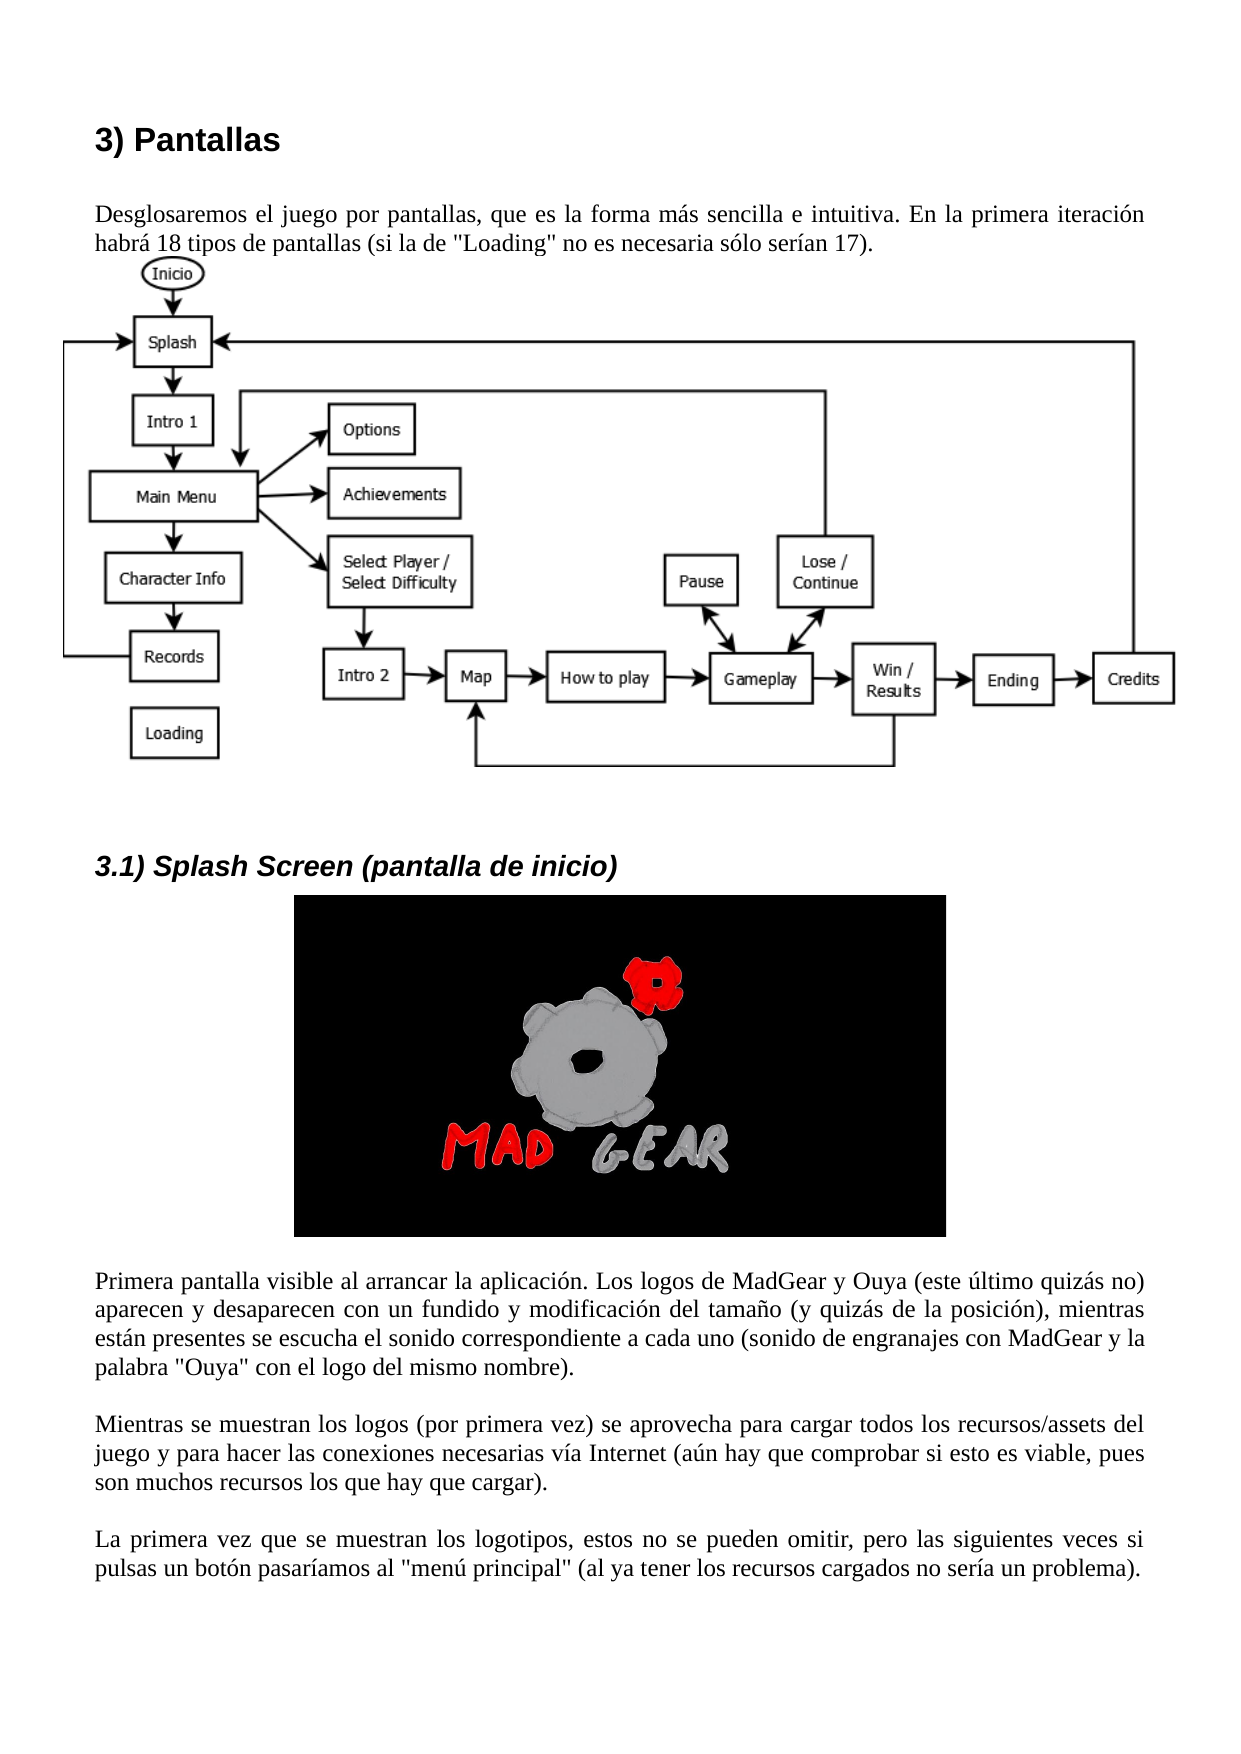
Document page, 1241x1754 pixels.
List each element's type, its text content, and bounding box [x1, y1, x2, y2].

text Mientras se muestran los logos (por primera vez) se aprovecha para cargar todos los recursos/assets del juego y para hacer las conexiones necesarias vía Internet (aún hay que comprobar si esto es viable, pues son muchos recursos los que hay que cargar). [94, 1409, 1146, 1496]
subtitle 3.1) Splash Screen (pantalla de inicio) [94, 849, 1146, 882]
picture [63, 256, 1178, 767]
subtitle 3) Pantallas [94, 119, 1146, 158]
text Primera pantalla visible al arrancar la aplicación. Los logos de MadGear y Ouya (este último quizás no) aparecen y desaparecen con un fundido y modificación del tamaño (y quizás de la posición), mientras están presentes se escucha el sonido correspondiente a cada uno (sonido de engranajes con MadGear y la palabra "Ouya" con el logo del mismo nombre). [94, 1266, 1146, 1381]
text Desglosaremos el juego por pantallas, que es la forma más sencilla e intuitiva. En la primera iteración habrá 18 tipos de pantallas (si la de "Loading" no es necesaria sólo serían 17). [94, 199, 1146, 256]
picture [294, 895, 947, 1237]
text La primera vez que se muestran los logotipos, estos no se pueden omitir, pero las siguientes veces si pulsas un botón pasaríamos al "menú principal" (al ya tener los recursos cargados no sería un problema). [94, 1524, 1146, 1582]
